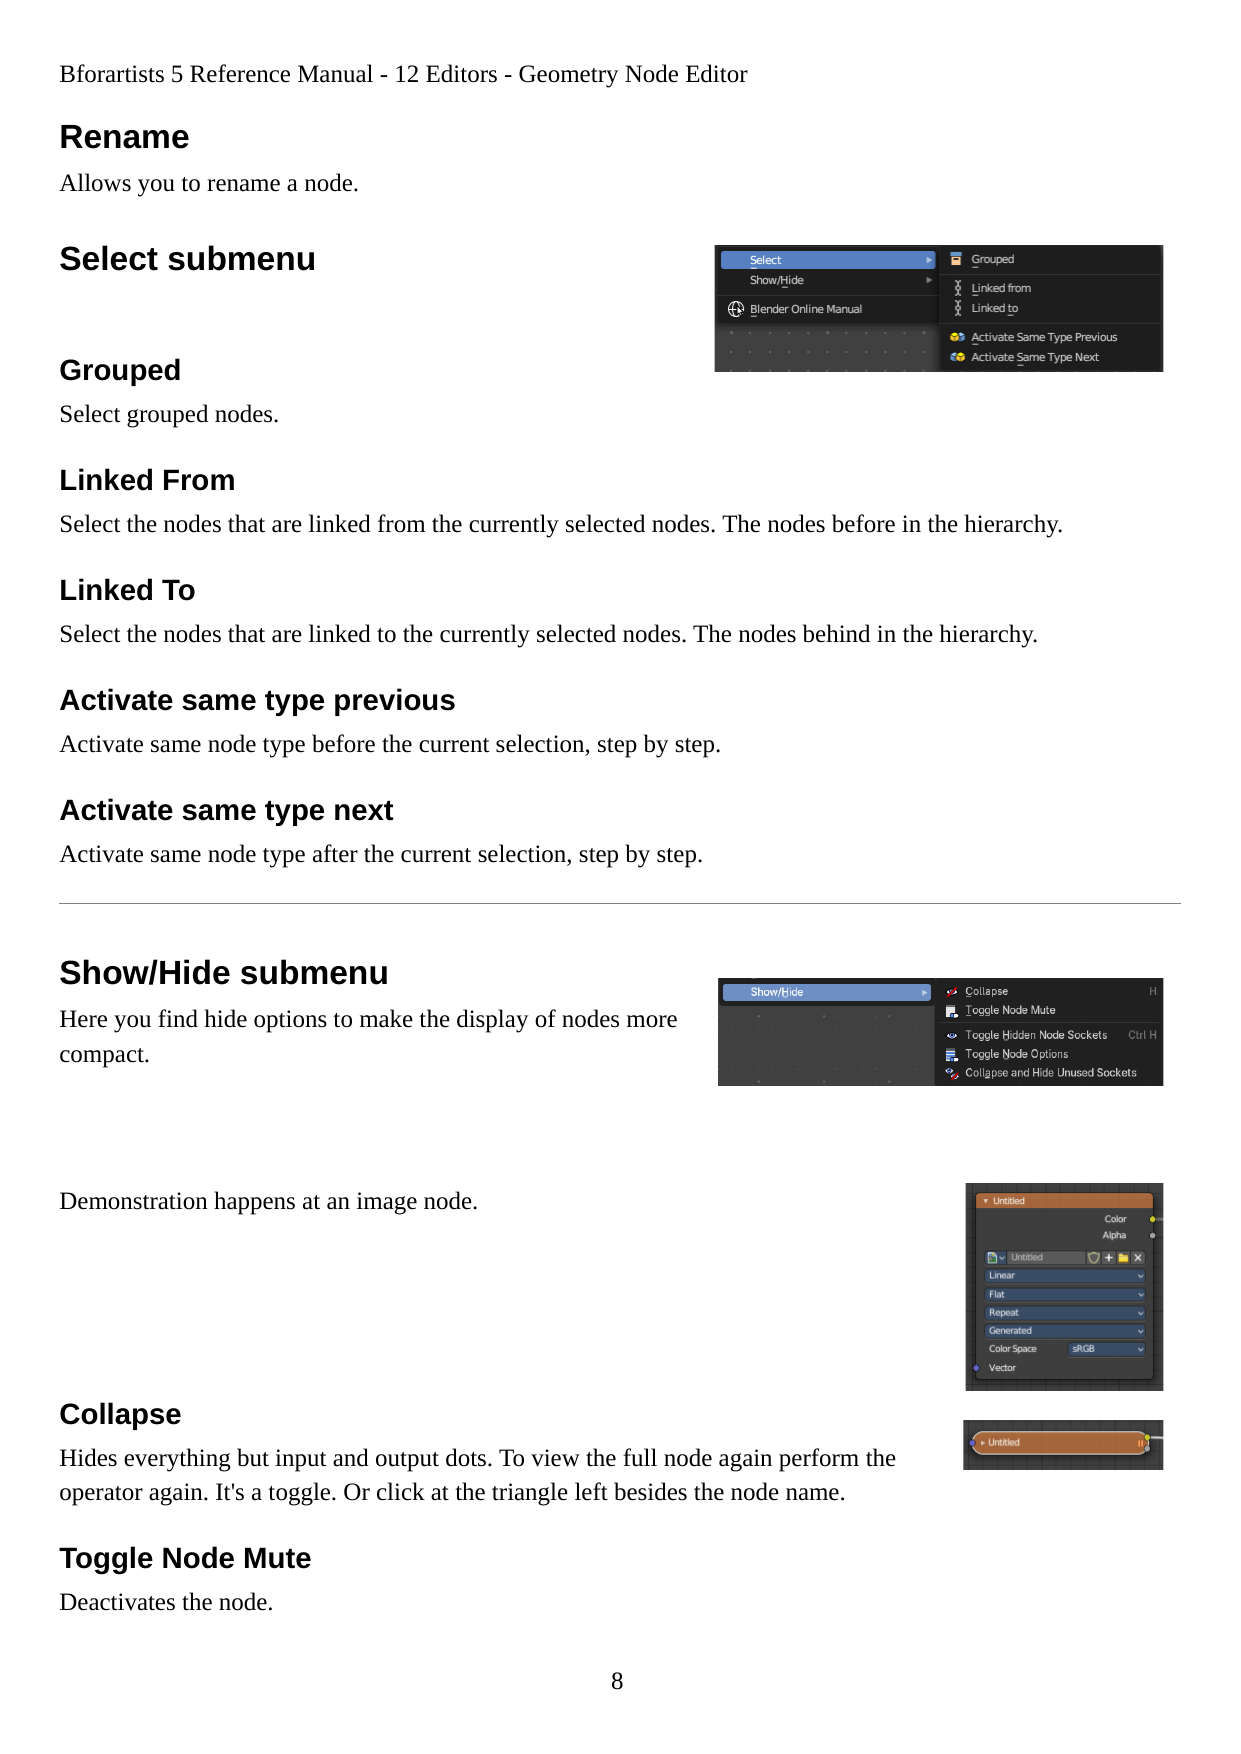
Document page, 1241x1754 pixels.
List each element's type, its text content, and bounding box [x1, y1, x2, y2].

subtitle Toggle Node Mute [59, 1541, 1181, 1575]
text Select the nodes that are linked from the currently selected nodes. The nodes before in the hierarchy. [59, 509, 1181, 538]
text Activate same node type before the current selection, step by step. [59, 729, 1181, 758]
subtitle Activate same type previous [59, 683, 1181, 717]
text Allows you to rename a node. [59, 168, 1181, 197]
text Select grouped nodes. [59, 399, 1181, 428]
text Deactivates the node. [59, 1587, 1181, 1616]
text Select the nodes that are linked to the currently selected nodes. The nodes behind in the hierarchy. [59, 619, 1181, 648]
picture [963, 1420, 1164, 1470]
text Activate same node type after the current selection, step by step. [59, 839, 1181, 868]
picture [714, 245, 1164, 372]
text Hides everything but input and output dots. To view the full node again perform the operator again. It's a toggle. Or click at the triangle left besides the node name. [59, 1443, 1181, 1506]
subtitle Show/Hide submenu [59, 953, 1181, 992]
subtitle Linked From [59, 463, 1181, 497]
text Demonstration happens at an image node. [59, 1186, 965, 1214]
subtitle Collapse [59, 1397, 1181, 1430]
subtitle Activate same type next [59, 793, 1181, 826]
subtitle Linked To [59, 573, 1181, 607]
text Here you find hide options to make the display of nodes more compact. [59, 1004, 718, 1067]
picture [718, 978, 1164, 1086]
subtitle Rename [59, 117, 1181, 156]
subtitle Select submenu [59, 238, 1181, 277]
subtitle Grouped [59, 353, 1181, 387]
picture [965, 1183, 1164, 1391]
